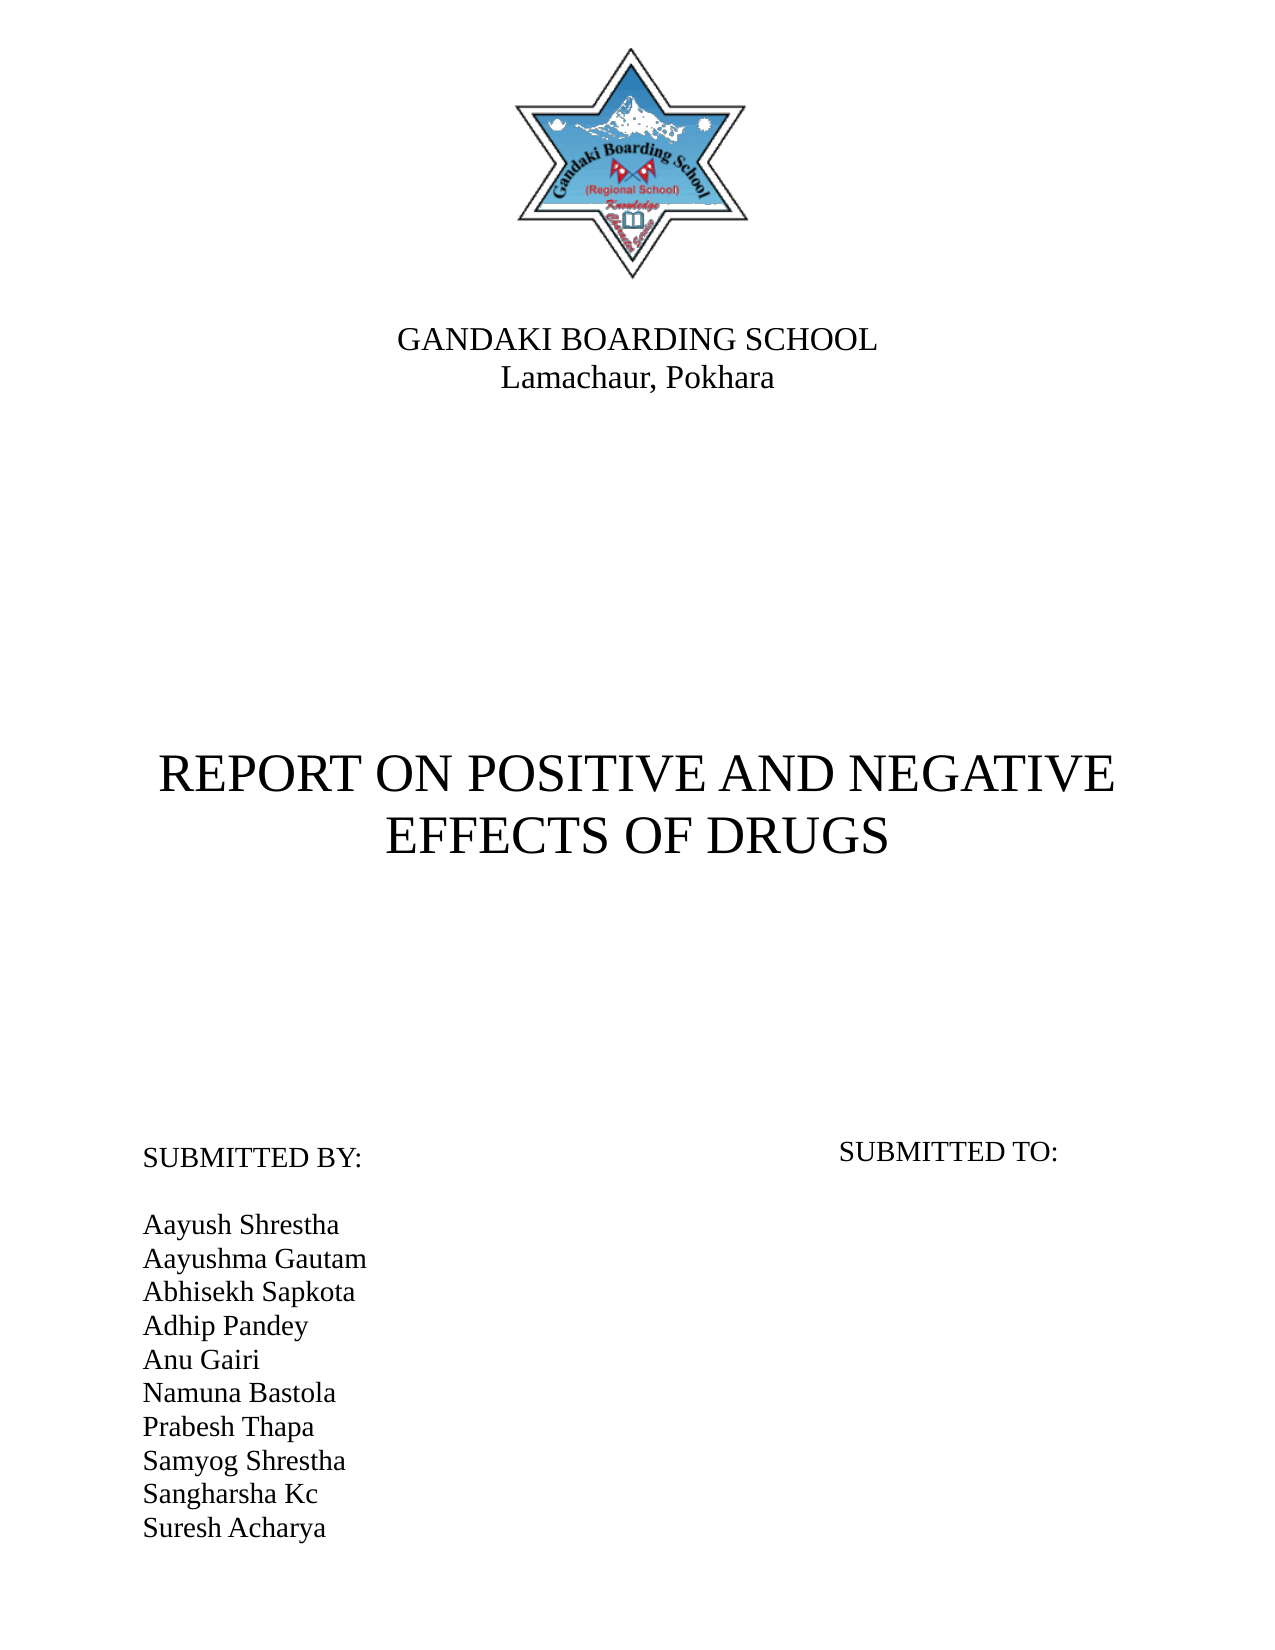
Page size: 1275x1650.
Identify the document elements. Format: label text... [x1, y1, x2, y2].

picture [503, 28, 772, 297]
text REPORT ON POSITIVE AND NEGATIVE EFFECTS OF DRUGS [118, 741, 1157, 866]
text Lamachaur, Pokhara [118, 358, 1157, 396]
text GANDAKI BOARDING SCHOOL [118, 319, 1157, 358]
